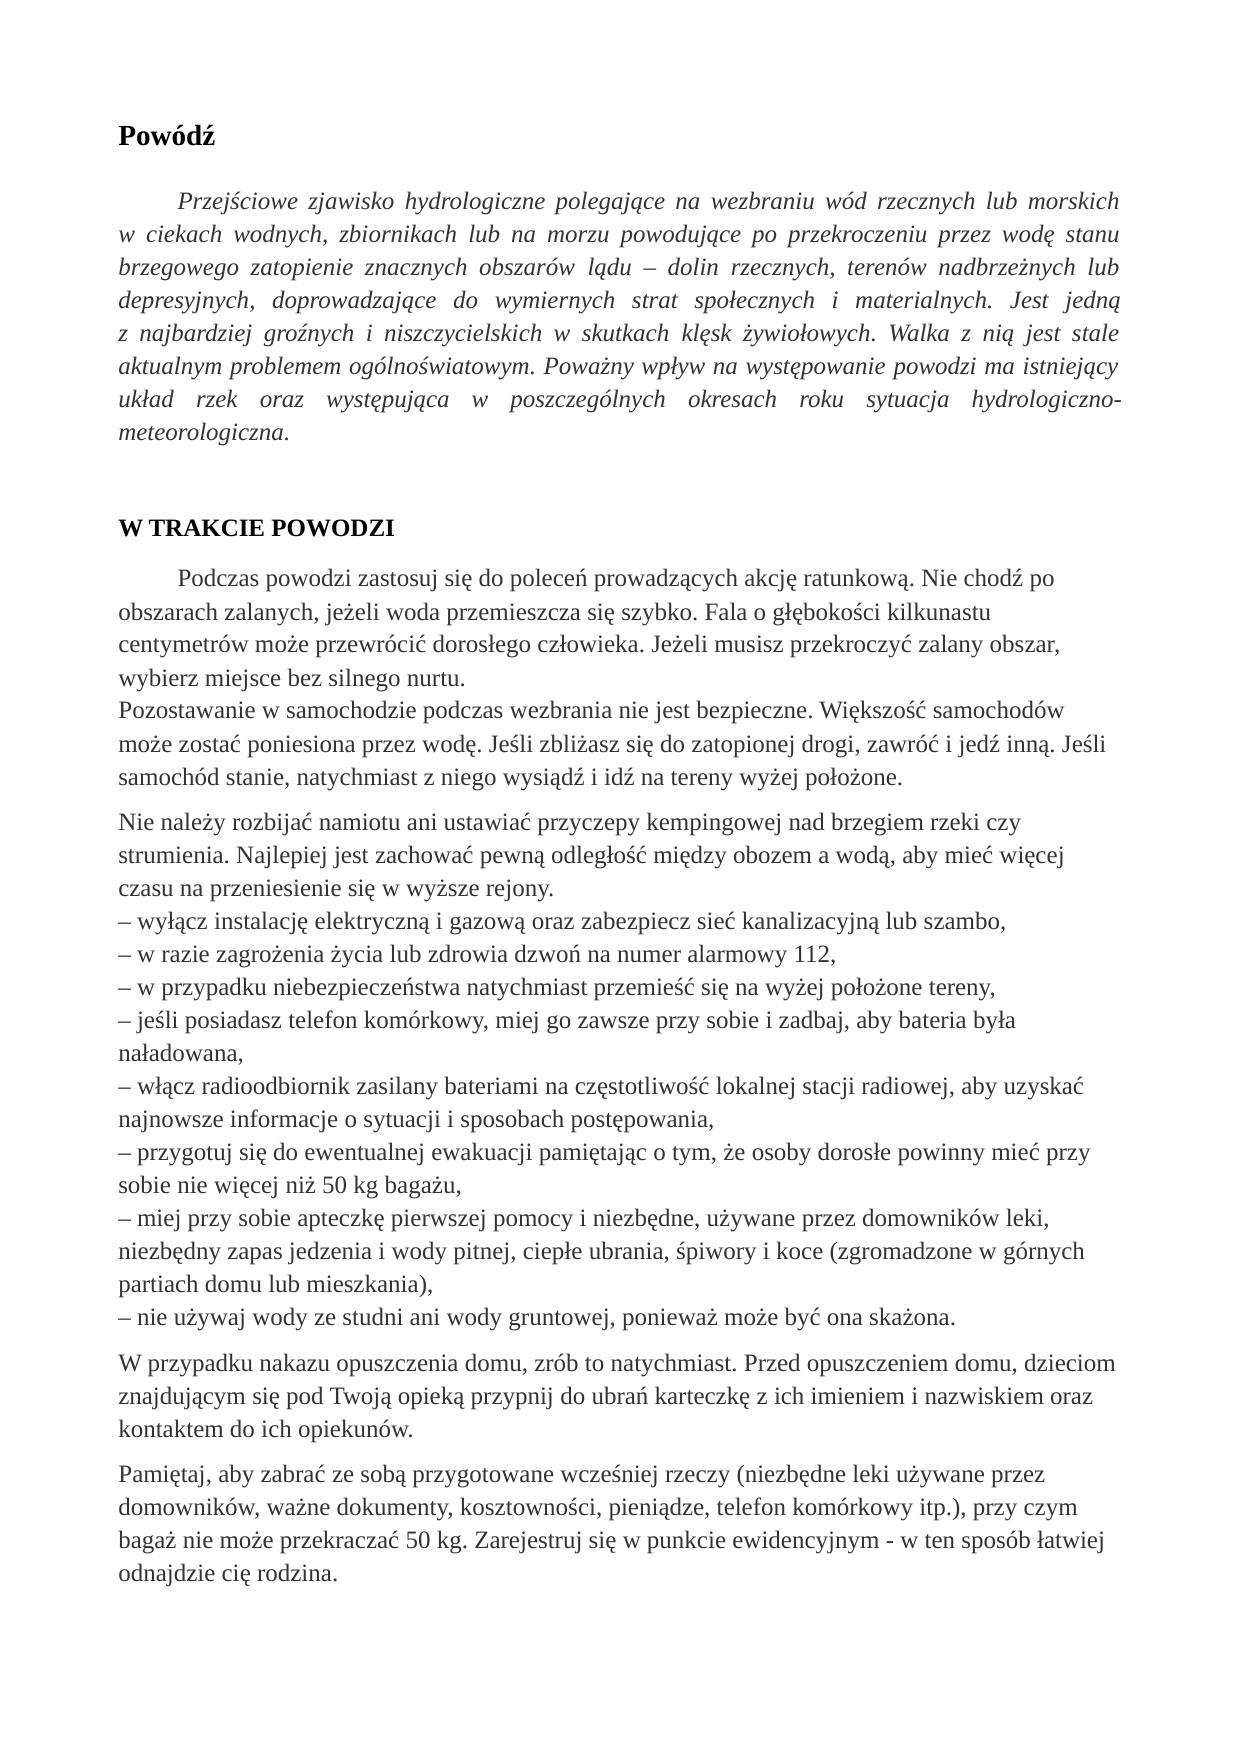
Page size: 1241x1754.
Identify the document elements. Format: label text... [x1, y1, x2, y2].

text Podczas powodzi zastosuj się do poleceń prowadzących akcję ratunkową. Nie chodź po obszarach zalanych, jeżeli woda przemieszcza się szybko. Fala o głębokości kilkunastu centymetrów może przewrócić dorosłego człowieka. Jeżeli musisz przekroczyć zalany obszar, wybierz miejsce bez silnego nurtu. [118, 563, 1122, 691]
text Pozostawanie w samochodzie podczas wezbrania nie jest bezpieczne. Większość samochodów może zostać poniesiona przez wodę. Jeśli zbliżasz się do zatopionej drogi, zawróć i jedź inną. Jeśli samochód stanie, natychmiast z niego wysiądź i idź na tereny wyżej położone. [118, 696, 1122, 790]
text Powódź [118, 118, 1122, 152]
text Nie należy rozbijać namiotu ani ustawiać przyczepy kempingowej nad brzegiem rzeki czy strumienia. Najlepiej jest zachować pewną odległość między obozem a wodą, aby mieć więcej czasu na przeniesienie się w wyższe rejony. – wyłącz instalację elektryczną i gazową oraz zabezpiecz sieć kanalizacyjną lub szambo, – w razie zagrożenia życia lub zdrowia dzwoń na numer alarmowy 112, – w przypadku niebezpieczeństwa natychmiast przemieść się na wyżej położone tereny, – jeśli posiadasz telefon komórkowy, miej go zawsze przy sobie i zadbaj, aby bateria była naładowana, – włącz radioodbiornik zasilany bateriami na częstotliwość lokalnej stacji radiowej, aby uzyskać najnowsze informacje o sytuacji i sposobach postępowania, – przygotuj się do ewentualnej ewakuacji pamiętając o tym, że osoby dorosłe powinny mieć przy sobie nie więcej niż 50 kg bagażu, – miej przy sobie apteczkę pierwszej pomocy i niezbędne, używane przez domowników leki, niezbędny zapas jedzenia i wody pitnej, ciepłe ubrania, śpiwory i koce (zgromadzone w górnych partiach domu lub mieszkania), – nie używaj wody ze studni ani wody gruntowej, ponieważ może być ona skażona. [118, 807, 1122, 1331]
text W TRAKCIE POWODZI [118, 513, 1122, 542]
text Pamiętaj, aby zabrać ze sobą przygotowane wcześniej rzeczy (niezbędne leki używane przez domowników, ważne dokumenty, kosztowności, pieniądze, telefon komórkowy itp.), przy czym bagaż nie może przekraczać 50 kg. Zarejestruj się w punkcie ewidencyjnym - w ten sposób łatwiej odnajdzie cię rodzina. [118, 1459, 1122, 1587]
text W przypadku nakazu opuszczenia domu, zrób to natychmiast. Przed opuszczeniem domu, dzieciom znajdującym się pod Twoją opieką przypnij do ubrań karteczkę z ich imieniem i nazwiskiem oraz kontaktem do ich opiekunów. [118, 1348, 1122, 1443]
text Przejściowe zjawisko hydrologiczne polegające na wezbraniu wód rzecznych lub morskich w ciekach wodnych, zbiornikach lub na morzu powodujące po przekroczeniu przez wodę stanu brzegowego zatopienie znacznych obszarów lądu – dolin rzecznych, terenów nadbrzeżnych lub depresyjnych, doprowadzające do wymiernych strat społecznych i materialnych. Jest jedną z najbardziej groźnych i niszczycielskich w skutkach klęsk żywiołowych. Walka z nią jest stale aktualnym problemem ogólnoświatowym. Poważny wpływ na występowanie powodzi ma istniejący układ rzek oraz występująca w poszczególnych okresach roku sytuacja hydrologiczno-meteorologiczna. [118, 186, 1122, 446]
